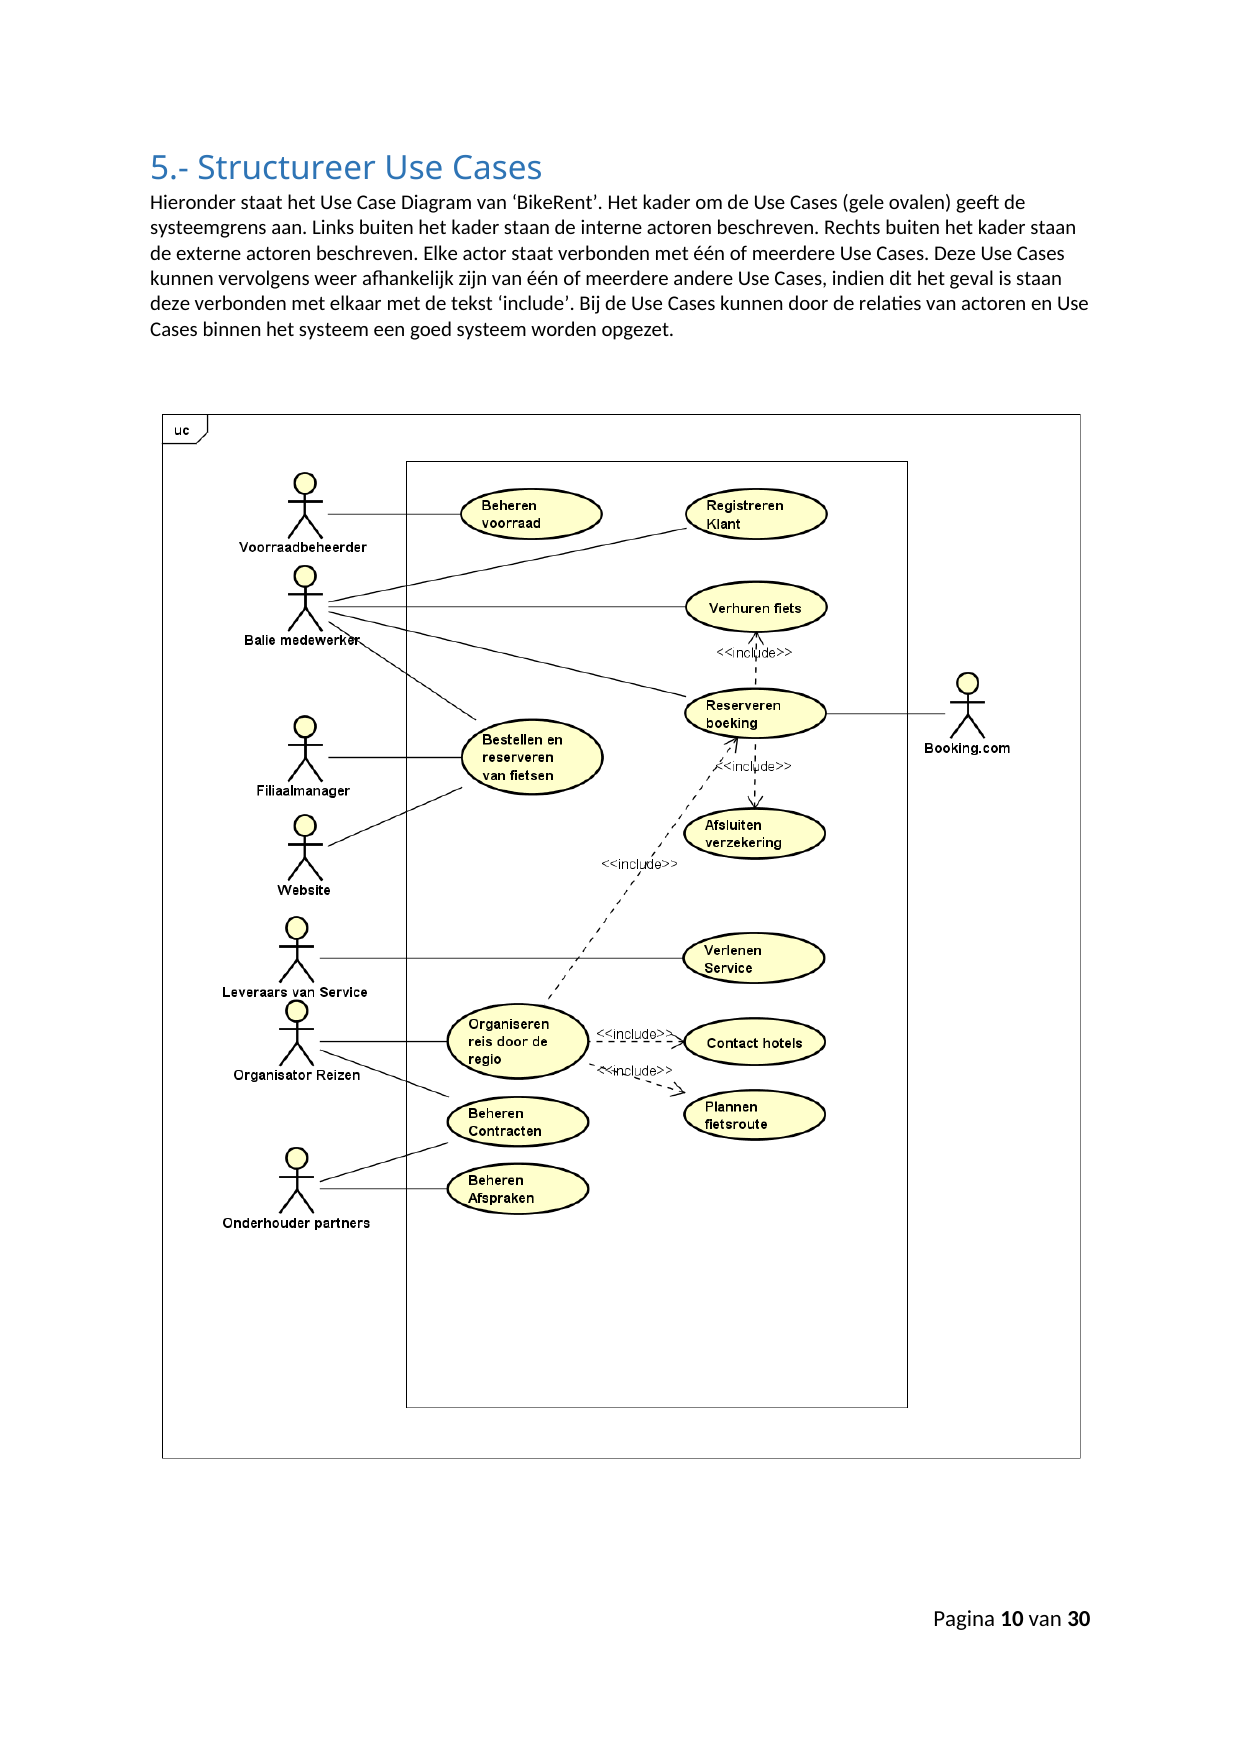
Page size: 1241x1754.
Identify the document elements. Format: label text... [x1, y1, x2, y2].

text Hieronder staat het Use Case Diagram van ‘BikeRent’. Het kader om de Use Cases (gele ovalen) geeft de systeemgrens aan. Links buiten het kader staan de interne actoren beschreven. Rechts buiten het kader staan de externe actoren beschreven. Elke actor staat verbonden met één of meerdere Use Cases. Deze Use Cases kunnen vervolgens weer afhankelijk zijn van één of meerdere andere Use Cases, indien dit het geval is staan deze verbonden met elkaar met de tekst ‘include’. Bij de Use Cases kunnen door de relaties van actoren en Use Cases binnen het systeem een goed systeem worden opgezet. [150, 189, 1090, 341]
subtitle 5.- Structureer Use Cases [150, 143, 1090, 189]
